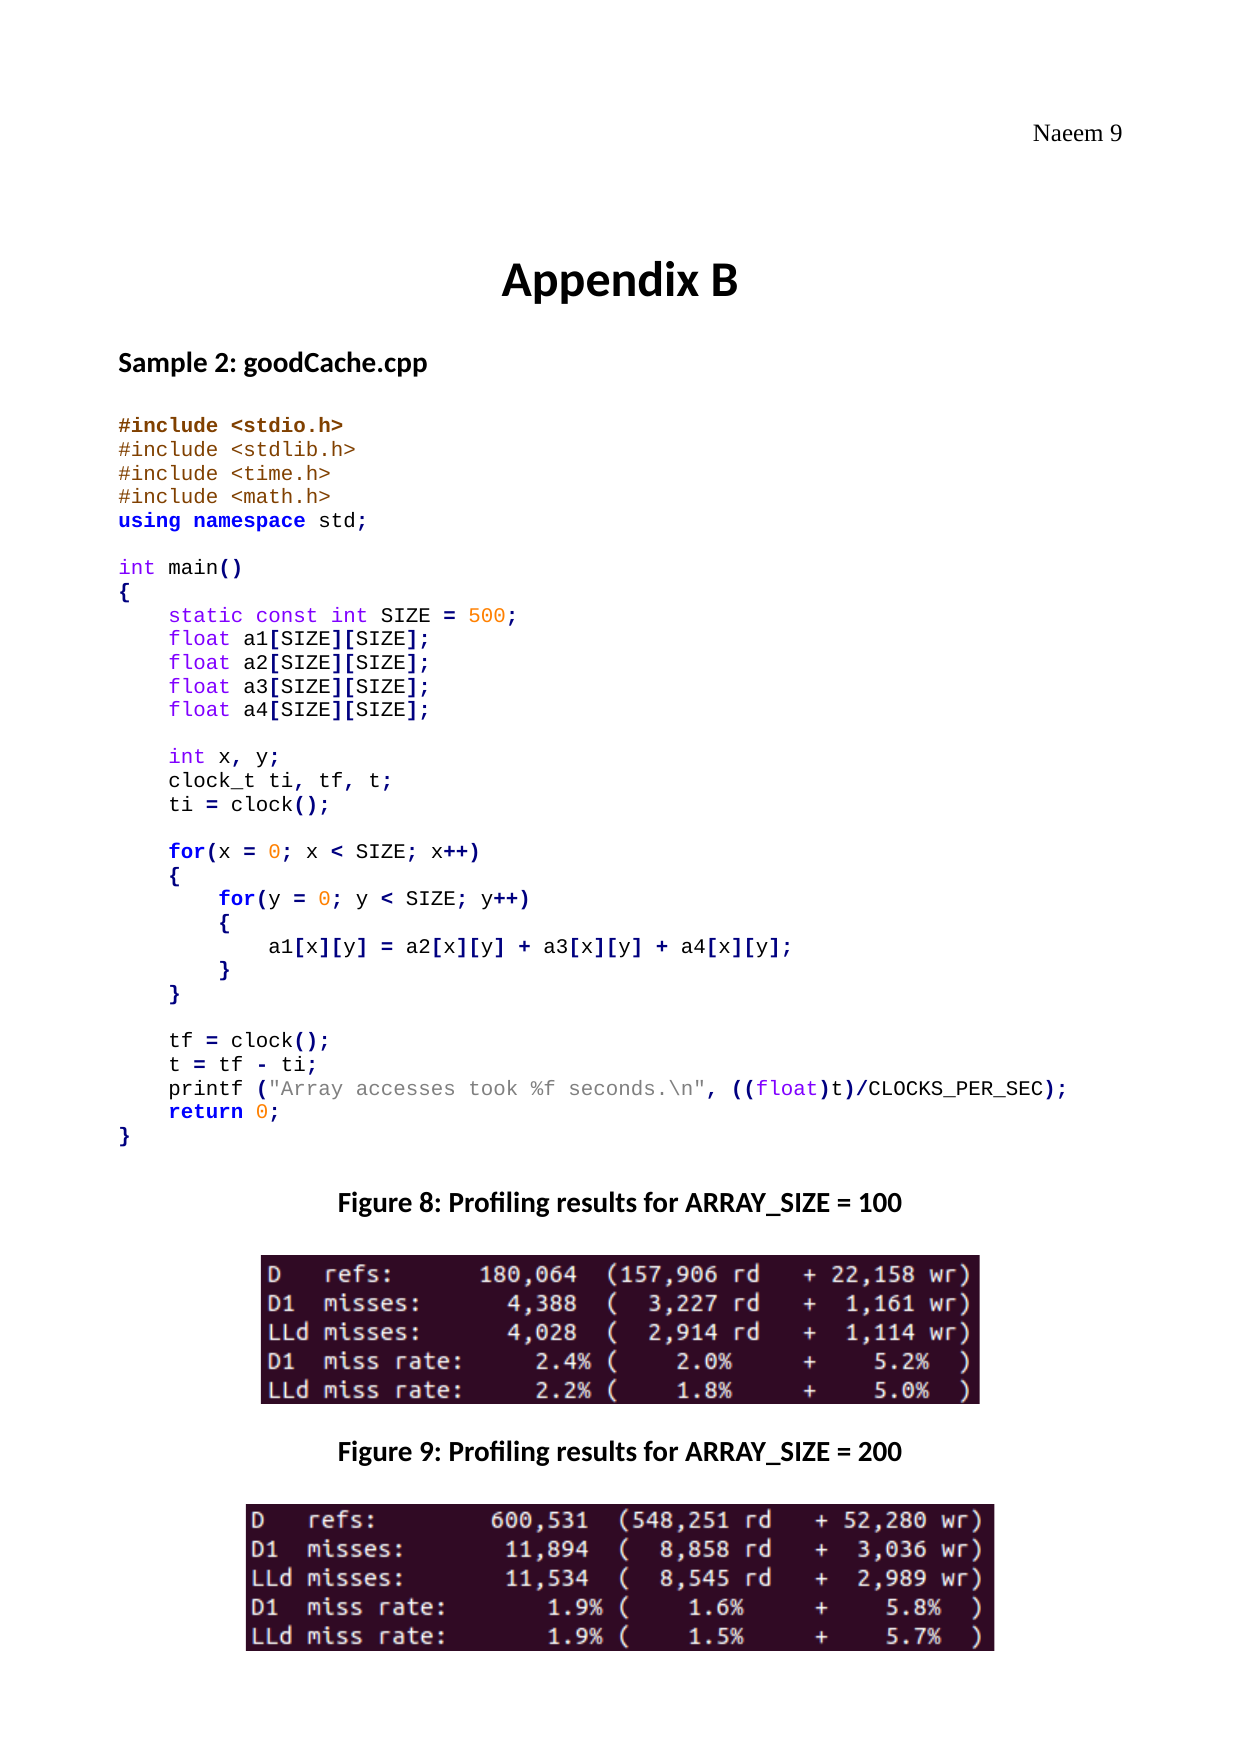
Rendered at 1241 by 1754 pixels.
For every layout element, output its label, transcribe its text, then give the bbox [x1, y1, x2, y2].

text float a3[SIZE][SIZE]; [118, 676, 1122, 699]
text { [118, 581, 1122, 605]
text int x, y; [118, 747, 1122, 770]
text } [118, 959, 1122, 983]
text float a2[SIZE][SIZE]; [118, 652, 1122, 676]
text a1[x][y] = a2[x][y] + a3[x][y] + a4[x][y]; [118, 936, 1122, 959]
text t = tf - ti; [118, 1054, 1122, 1078]
text for(x = 0; x < SIZE; x++) [118, 841, 1122, 865]
text tf = clock(); [118, 1030, 1122, 1054]
text #include <time.h> [118, 463, 1122, 486]
text Appendix B [118, 248, 1122, 309]
text { [118, 865, 1122, 888]
text #include <stdlib.h> [118, 439, 1122, 463]
text { [118, 912, 1122, 936]
text int main() [118, 557, 1122, 581]
text float a4[SIZE][SIZE]; [118, 699, 1122, 723]
text printf ("Array accesses took %f seconds.\n", ((float)t)/CLOCKS_PER_SEC); [118, 1078, 1122, 1101]
text } [118, 983, 1122, 1007]
text Sample 2: goodCache.cpp [118, 344, 1122, 380]
text float a1[SIZE][SIZE]; [118, 628, 1122, 652]
text static const int SIZE = 500; [118, 605, 1122, 628]
text return 0; [118, 1101, 1122, 1125]
text Figure 8: Profiling results for ARRAY_SIZE = 100 [118, 1184, 1122, 1220]
text clock_t ti, tf, t; [118, 770, 1122, 794]
text } [118, 1125, 1122, 1148]
text #include <stdio.h> [118, 416, 1122, 439]
text Figure 9: Profiling results for ARRAY_SIZE = 200 [118, 1433, 1122, 1469]
text ti = clock(); [118, 794, 1122, 817]
text using namespace std; [118, 510, 1122, 534]
text for(y = 0; y < SIZE; y++) [118, 888, 1122, 912]
text #include <math.h> [118, 486, 1122, 510]
